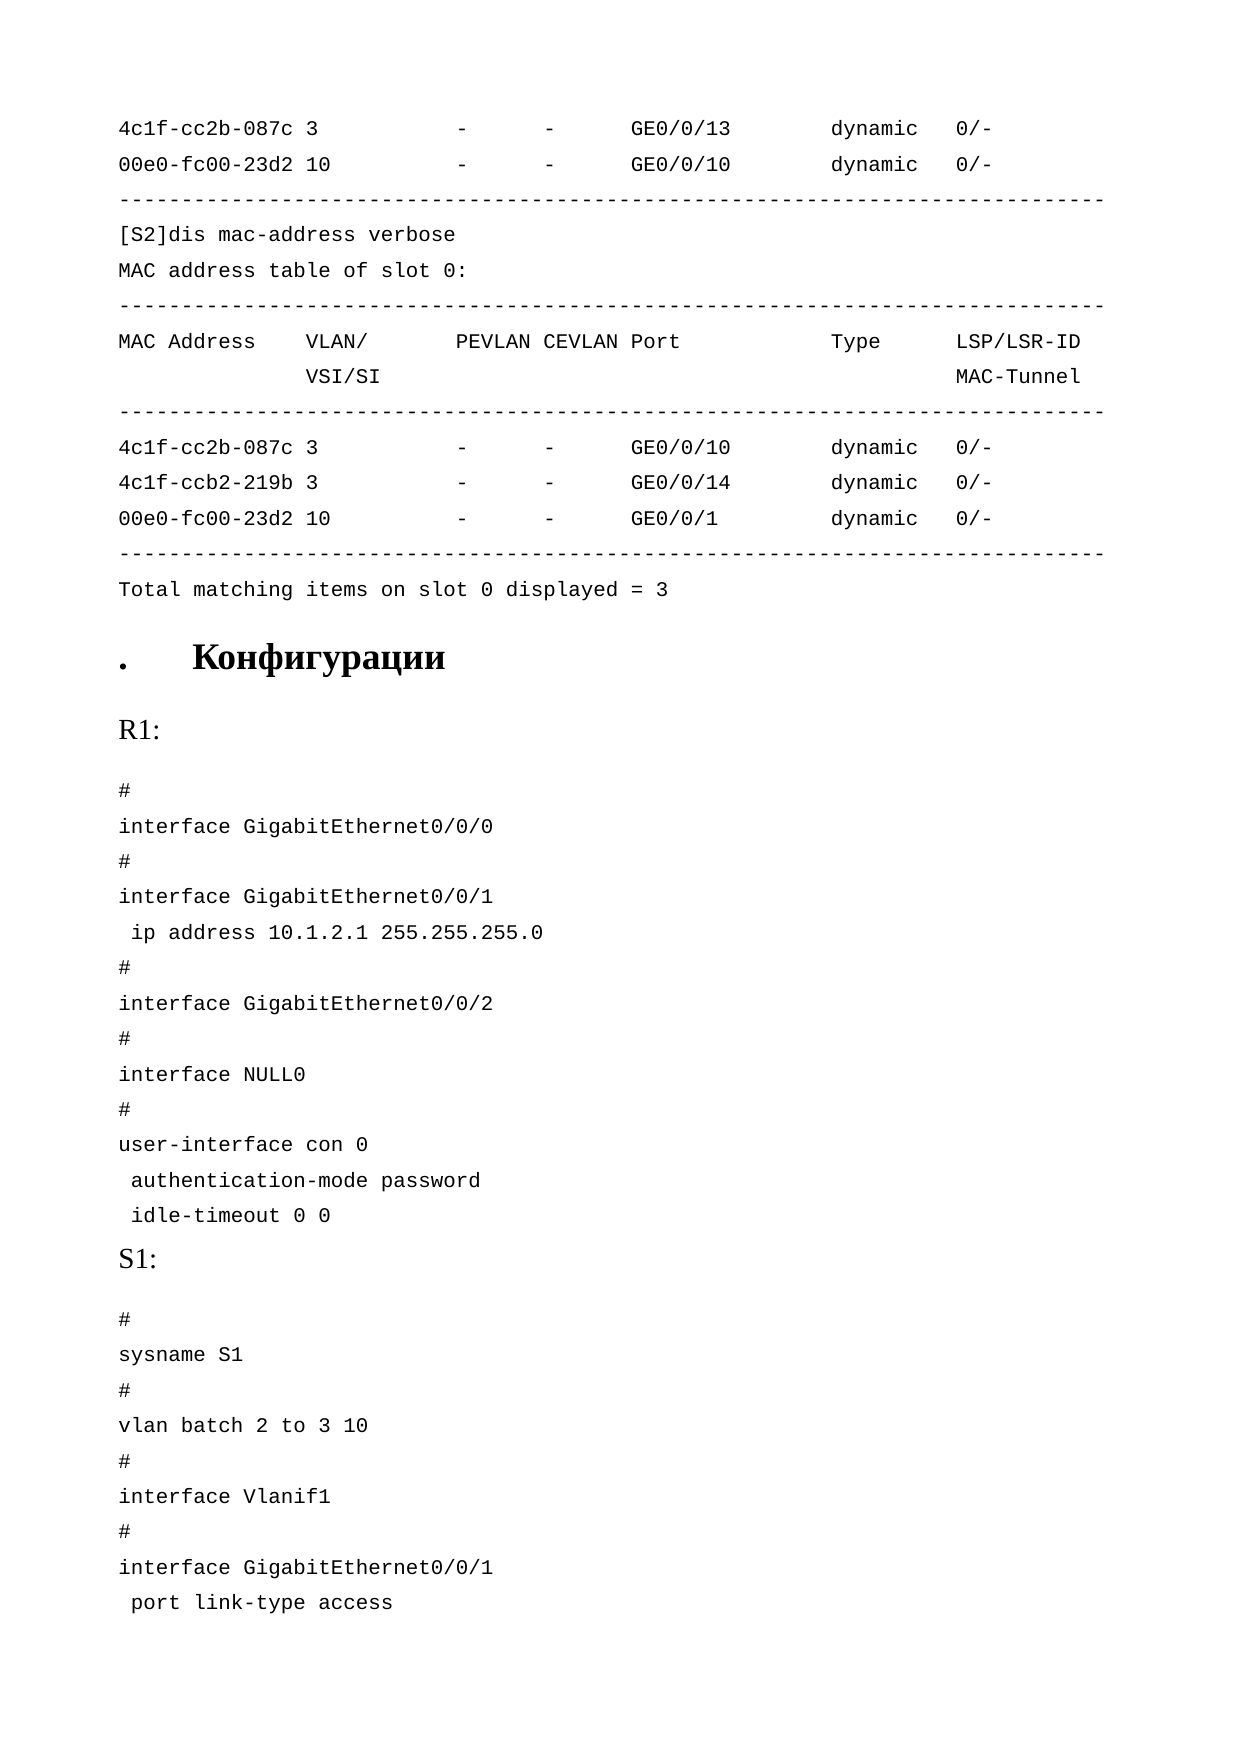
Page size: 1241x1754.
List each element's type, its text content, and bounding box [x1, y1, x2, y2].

text ip address 10.1.2.1 255.255.255.0 [118, 922, 1122, 946]
text MAC address table of slot 0: [118, 260, 1122, 283]
text # [118, 1309, 1122, 1333]
text interface GigabitEthernet0/0/1 [118, 1557, 1122, 1581]
text user-interface con 0 [118, 1134, 1122, 1158]
text 00e0-fc00-23d2 10 - - GE0/0/10 dynamic 0/- [118, 153, 1122, 177]
text # [118, 1099, 1122, 1123]
text 4c1f-ccb2-219b 3 - - GE0/0/14 dynamic 0/- [118, 472, 1122, 496]
text # [118, 1451, 1122, 1474]
text # [118, 1380, 1122, 1403]
text interface GigabitEthernet0/0/0 [118, 816, 1122, 839]
text vlan batch 2 to 3 10 [118, 1415, 1122, 1439]
text authentication-mode password [118, 1170, 1122, 1193]
text # [118, 1028, 1122, 1052]
text ------------------------------------------------------------------------------- [118, 543, 1122, 567]
text port link-type access [118, 1592, 1122, 1616]
text Total matching items on slot 0 displayed = 3 [118, 578, 1122, 602]
text 00e0-fc00-23d2 10 - - GE0/0/1 dynamic 0/- [118, 508, 1122, 531]
text interface GigabitEthernet0/0/1 [118, 887, 1122, 910]
text interface GigabitEthernet0/0/2 [118, 993, 1122, 1016]
subtitle Конфигурации [118, 635, 1122, 678]
text ------------------------------------------------------------------------------- [118, 401, 1122, 425]
text sysname S1 [118, 1344, 1122, 1368]
text 4c1f-cc2b-087c 3 - - GE0/0/13 dynamic 0/- [118, 118, 1122, 142]
text [S2]dis mac-address verbose [118, 224, 1122, 248]
text # [118, 957, 1122, 981]
text 4c1f-cc2b-087c 3 - - GE0/0/10 dynamic 0/- [118, 437, 1122, 461]
text # [118, 851, 1122, 875]
text MAC Address VLAN/ PEVLAN CEVLAN Port Type LSP/LSR-ID [118, 331, 1122, 354]
text ------------------------------------------------------------------------------- [118, 189, 1122, 213]
text R1: [118, 712, 1122, 746]
text S1: [118, 1241, 1122, 1274]
text VSI/SI MAC-Tunnel [118, 366, 1122, 390]
text ------------------------------------------------------------------------------- [118, 295, 1122, 319]
text idle-timeout 0 0 [118, 1205, 1122, 1229]
text # [118, 780, 1122, 804]
text interface NULL0 [118, 1064, 1122, 1087]
text interface Vlanif1 [118, 1486, 1122, 1510]
text # [118, 1522, 1122, 1545]
